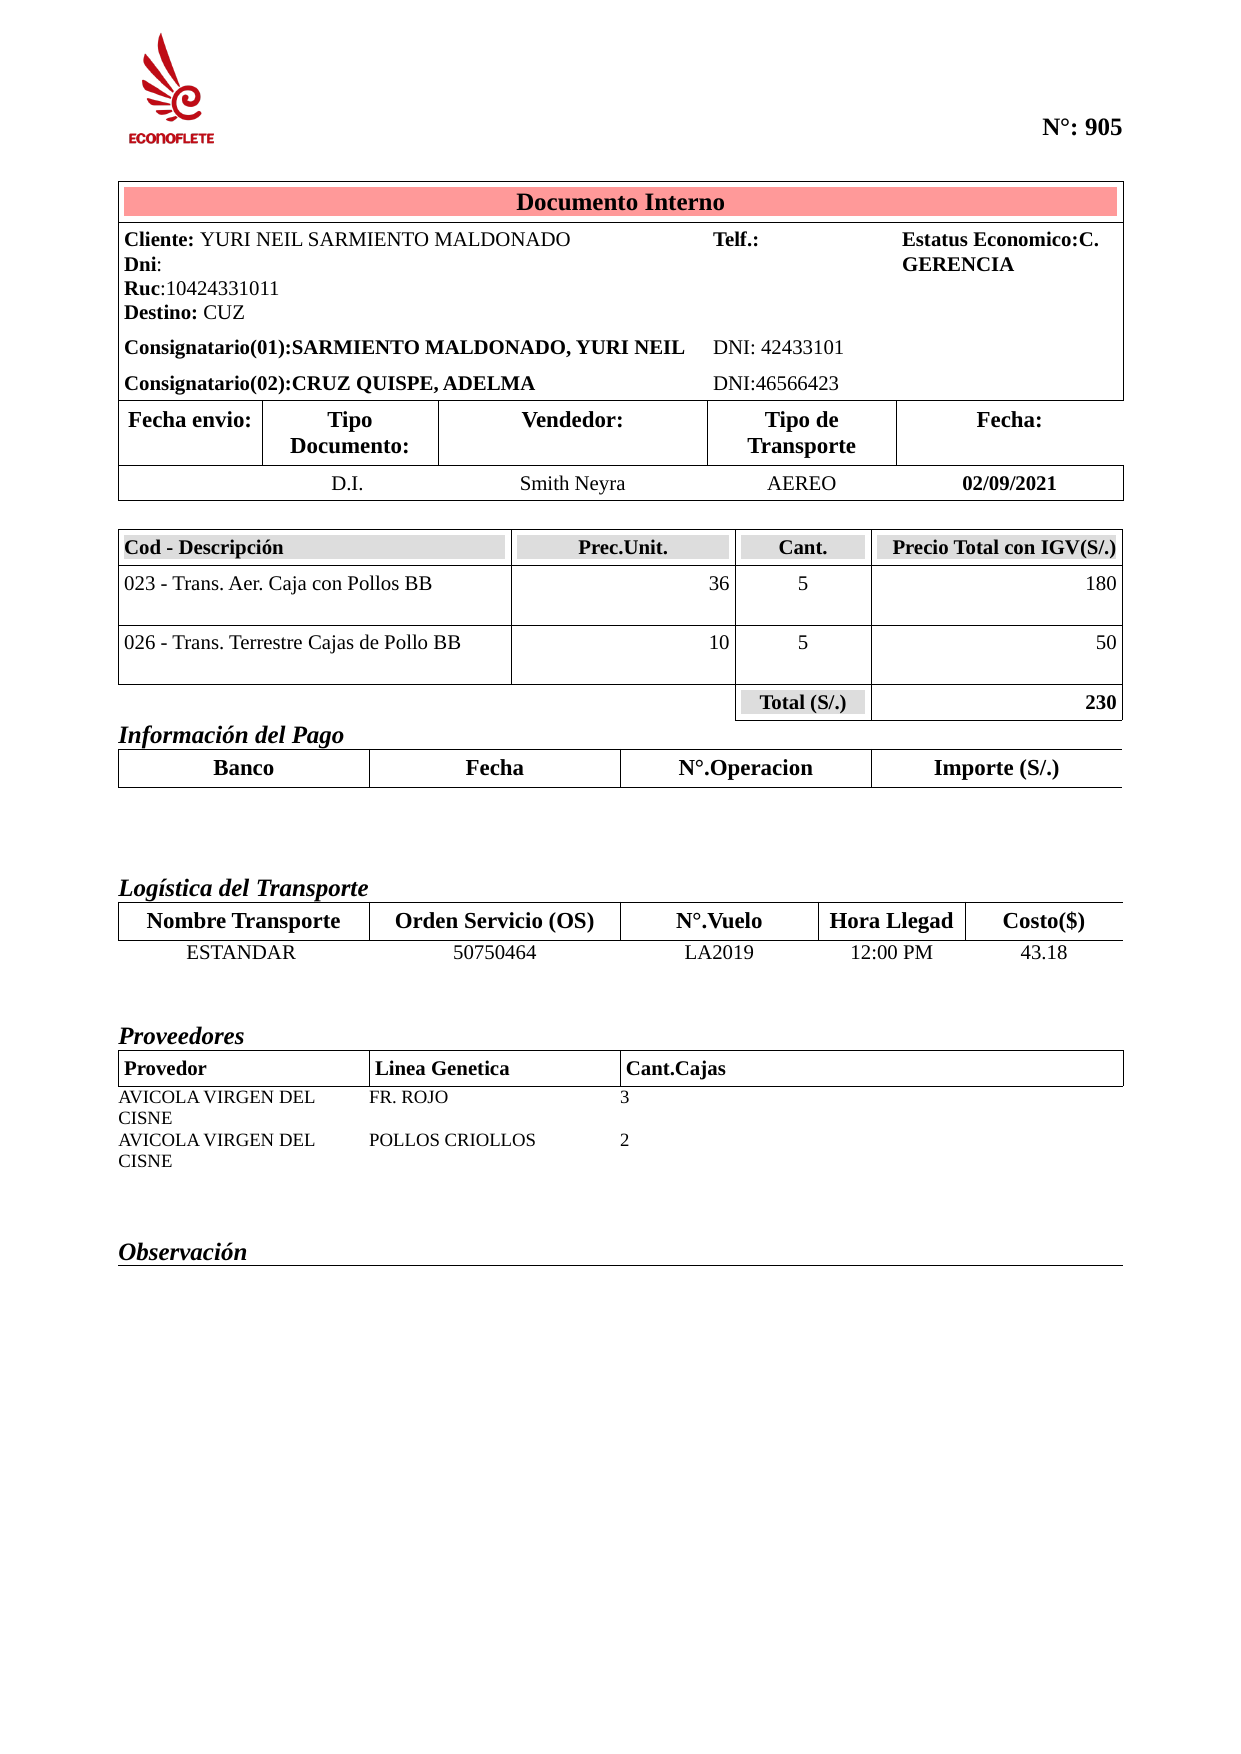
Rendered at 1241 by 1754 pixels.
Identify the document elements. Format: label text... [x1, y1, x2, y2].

table_cell 12:00 PM [818, 941, 965, 964]
table_cell 2 [620, 1129, 1123, 1172]
table_cell [118, 964, 369, 992]
table_cell Fecha: [897, 401, 1123, 465]
table_cell [369, 788, 620, 815]
table_cell Consignatario(02):CRUZ QUISPE, ADELMA [119, 365, 707, 400]
table_cell Tipo de Transporte [708, 401, 896, 465]
table_header Precio Total con IGV(S/.) [872, 530, 1122, 565]
table_cell [118, 815, 369, 844]
table_cell 023 - Trans. Aer. Caja con Pollos BB [119, 566, 511, 624]
table_cell [118, 1172, 369, 1193]
table_cell [871, 788, 1122, 815]
table_cell [965, 993, 1123, 1021]
table_header [118, 1266, 1123, 1289]
table_header Hora Llegad [819, 903, 965, 939]
table_header Prec.Unit. [512, 530, 735, 565]
table_cell 43.18 [965, 941, 1123, 964]
table_cell Vendedor: [439, 401, 707, 465]
table_cell 5 [736, 566, 871, 624]
table_header Orden Servicio (OS) [370, 903, 620, 939]
table_cell DNI: 42433101 [707, 329, 1123, 365]
table_cell [119, 466, 262, 500]
table_header N°.Vuelo [621, 903, 818, 939]
table_header N°.Operacion [621, 750, 871, 787]
table_cell 230 [872, 685, 1122, 720]
table_cell Cliente: YURI NEIL SARMIENTO MALDONADO Dni: Ruc:10424331011 Destino: CUZ [119, 223, 707, 329]
table_cell [118, 685, 511, 720]
table_header Provedor [119, 1051, 369, 1086]
table_cell 5 [736, 626, 871, 684]
table_cell AVICOLA VIRGEN DEL CISNE [118, 1087, 369, 1129]
table_cell [118, 844, 369, 873]
table_cell [369, 1172, 620, 1193]
table_cell Telf.: [707, 223, 896, 329]
table_cell [620, 964, 818, 992]
table_cell [118, 788, 369, 815]
table_cell [369, 844, 620, 873]
table_cell [118, 1194, 369, 1215]
table_cell POLLOS CRIOLLOS [369, 1129, 620, 1172]
table_cell Total (S/.) [736, 685, 871, 720]
table_cell [118, 1215, 369, 1237]
table_cell ESTANDAR [118, 941, 369, 964]
table_cell 50 [872, 626, 1122, 684]
table_cell FR. ROJO [369, 1087, 620, 1129]
table_cell [620, 1172, 1123, 1193]
table_header Fecha [370, 750, 620, 787]
table_header Importe (S/.) [872, 750, 1122, 787]
text Observación [118, 1237, 1122, 1265]
table_cell 026 - Trans. Terrestre Cajas de Pollo BB [119, 626, 511, 684]
table_cell [965, 964, 1123, 992]
table_cell 02/09/2021 [896, 466, 1123, 500]
table_cell [118, 993, 369, 1021]
text Información del Pago [118, 720, 1122, 749]
table_header Cant.Cajas [621, 1051, 1123, 1086]
table_cell [871, 844, 1122, 873]
table_cell 3 [620, 1087, 1123, 1129]
table_cell [871, 815, 1122, 844]
table_cell Estatus Economico:C. GERENCIA [896, 223, 1123, 329]
table_header Cod - Descripción [119, 530, 511, 565]
table_cell [369, 964, 620, 992]
table_header Linea Genetica [370, 1051, 620, 1086]
table_cell Fecha envio: [119, 401, 262, 465]
table_header Cant. [736, 530, 871, 565]
table_cell Smith Neyra [438, 466, 707, 500]
table_cell 36 [512, 566, 735, 624]
table_cell [620, 1215, 1123, 1237]
table_cell [369, 1194, 620, 1215]
table_cell [818, 993, 965, 1021]
table_cell [818, 964, 965, 992]
table_cell Consignatario(01):SARMIENTO MALDONADO, YURI NEIL [119, 329, 707, 365]
table_cell 10 [512, 626, 735, 684]
table_header Banco [119, 750, 369, 787]
text Logística del Transporte [118, 873, 1122, 902]
picture [118, 32, 225, 144]
table_cell [369, 1215, 620, 1237]
table_cell [511, 685, 735, 720]
table_header Documento Interno [119, 182, 1123, 222]
text Proveedores [118, 1021, 1122, 1050]
table_cell [369, 815, 620, 844]
table_cell 180 [872, 566, 1122, 624]
table_cell [620, 815, 871, 844]
table_cell 50750464 [369, 941, 620, 964]
table_cell [369, 993, 620, 1021]
table_cell AVICOLA VIRGEN DEL CISNE [118, 1129, 369, 1172]
table_cell Tipo Documento: [263, 401, 438, 465]
table_header Nombre Transporte [119, 903, 369, 939]
table_cell [620, 844, 871, 873]
table_cell AEREO [707, 466, 896, 500]
table_cell [620, 788, 871, 815]
table_header Costo($) [966, 903, 1123, 939]
table_cell LA2019 [620, 941, 818, 964]
table_cell [620, 1194, 1123, 1215]
table_cell DNI:46566423 [707, 365, 1123, 400]
table_cell [620, 993, 818, 1021]
table_cell D.I. [262, 466, 438, 500]
